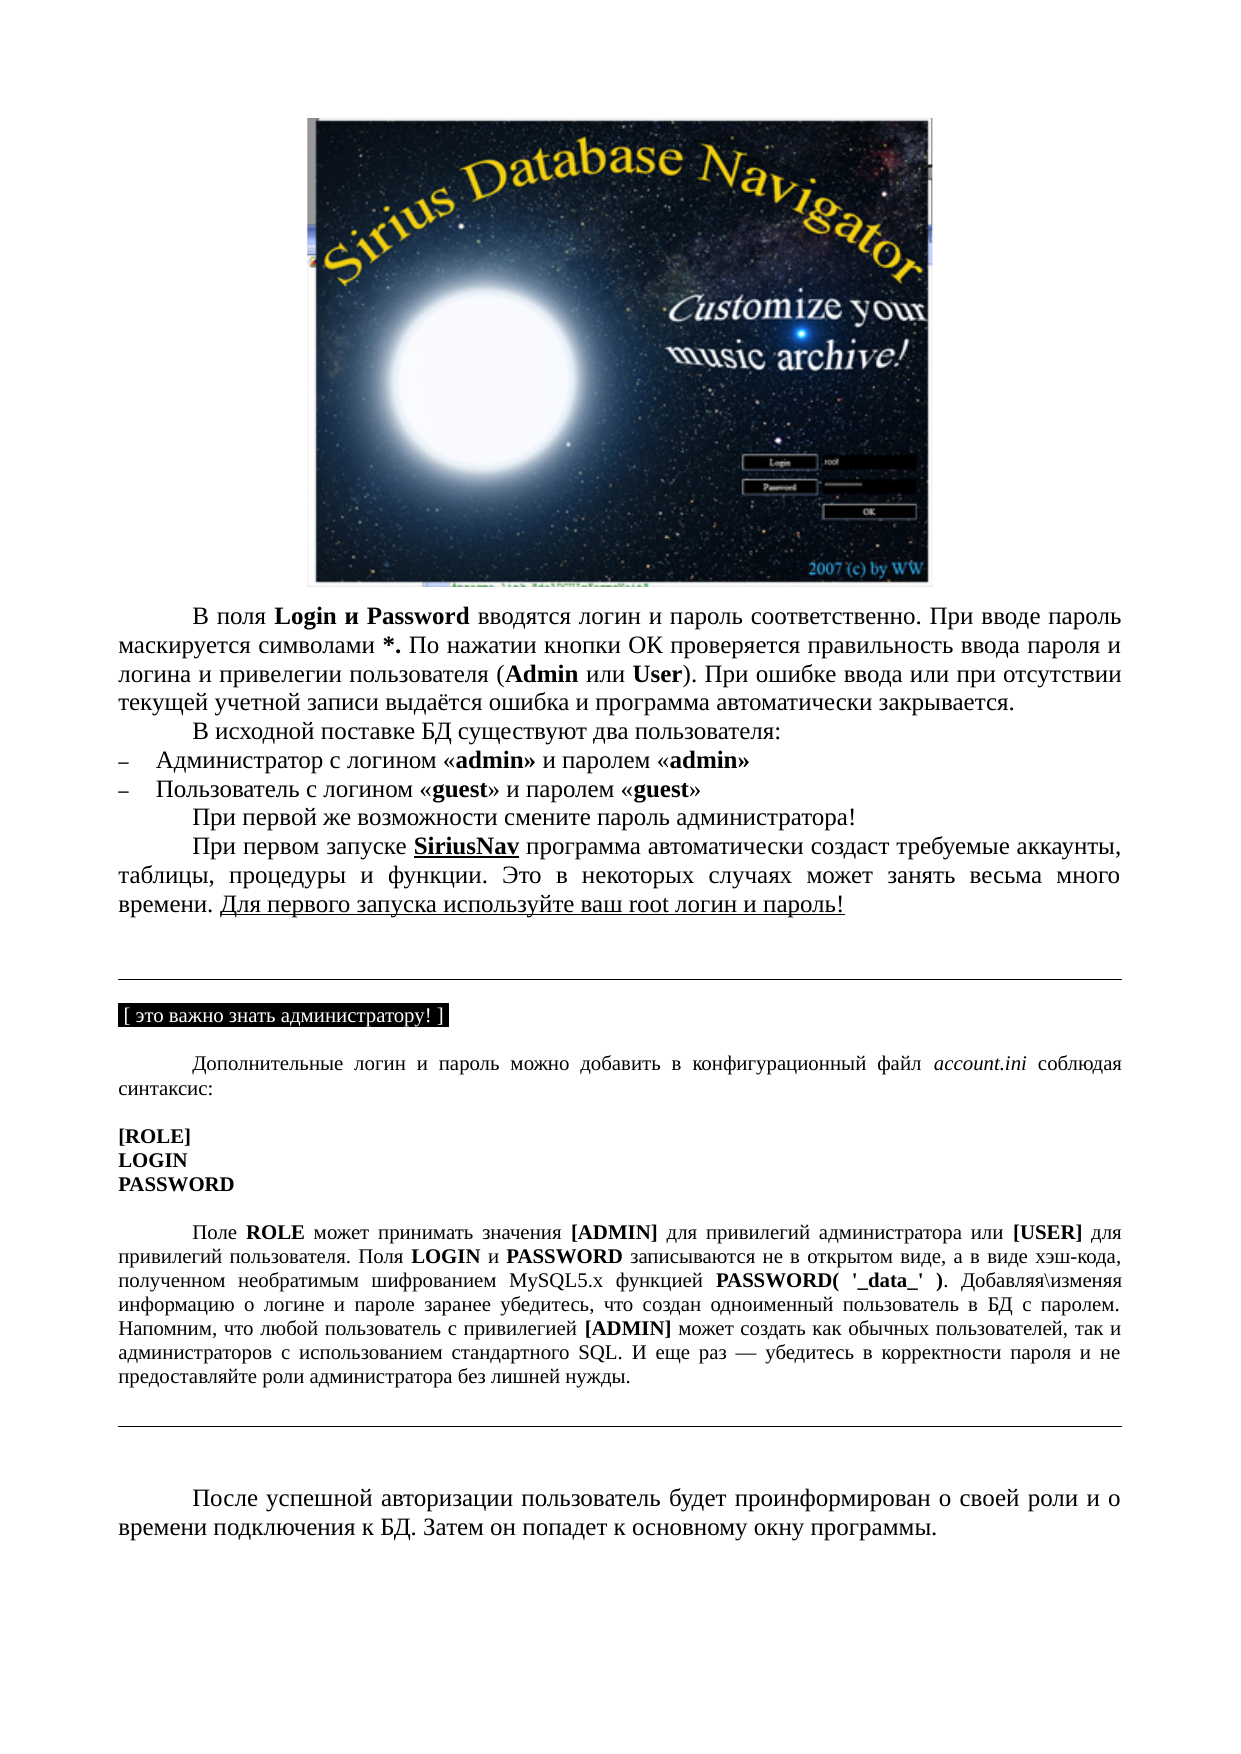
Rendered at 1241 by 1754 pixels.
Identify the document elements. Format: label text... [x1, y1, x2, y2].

text При первом запуске SiriusNav программа автоматически создаст требуемые аккаунты, таблицы, процедуры и функции. Это в некоторых случаях может занять весьма много времени. Для первого запуска используйте ваш root логин и пароль! [118, 831, 1122, 917]
text PASSWORD [118, 1172, 1122, 1196]
list Администратор с логином «admin» и паролем «admin» [118, 745, 1122, 774]
text В исходной поставке БД существуют два пользователя: [118, 716, 1122, 745]
text После успешной авторизации пользователь будет проинформирован о своей роли и о времени подключения к БД. Затем он попадет к основному окну программы. [118, 1483, 1122, 1541]
text При первой же возможности смените пароль администратора! [118, 802, 1122, 831]
text LOGIN [118, 1148, 1122, 1172]
text [ это важно знать администратору! ] [118, 1003, 1122, 1027]
list Пользователь с логином «guest» и паролем «guest» [118, 774, 1122, 802]
text Поле ROLE может принимать значения [ADMIN] для привилегий администратора или [USER] для привилегий пользователя. Поля LOGIN и PASSWORD записываются не в открытом виде, а в виде хэш-кода, полученном необратимым шифрованием MySQL5.x функцией PASSWORD( '_data_' ). Добавляя\изменяя информацию о логине и пароле заранее убедитесь, что создан одноименный пользователь в БД с паролем. Напомним, что любой пользователь с привилегией [ADMIN] может создать как обычных пользователей, так и администраторов с использованием стандартного SQL. И еще раз — убедитесь в корректности пароля и не предоставляйте роли администратора без лишней нужды. [118, 1220, 1122, 1388]
text В поля Login и Password вводятся логин и пароль соответственно. При вводе пароль маскируется символами *. По нажатии кнопки ОК проверяется правильность ввода пароля и логина и привелегии пользователя (Admin или User). При ошибке ввода или при отсутствии текущей учетной записи выдаётся ошибка и программа автоматически закрывается. [118, 601, 1122, 716]
text Дополнительные логин и пароль можно добавить в конфигурационный файл account.ini соблюдая синтаксис: [118, 1051, 1122, 1099]
text [ROLE] [118, 1123, 1122, 1148]
picture [307, 118, 933, 587]
